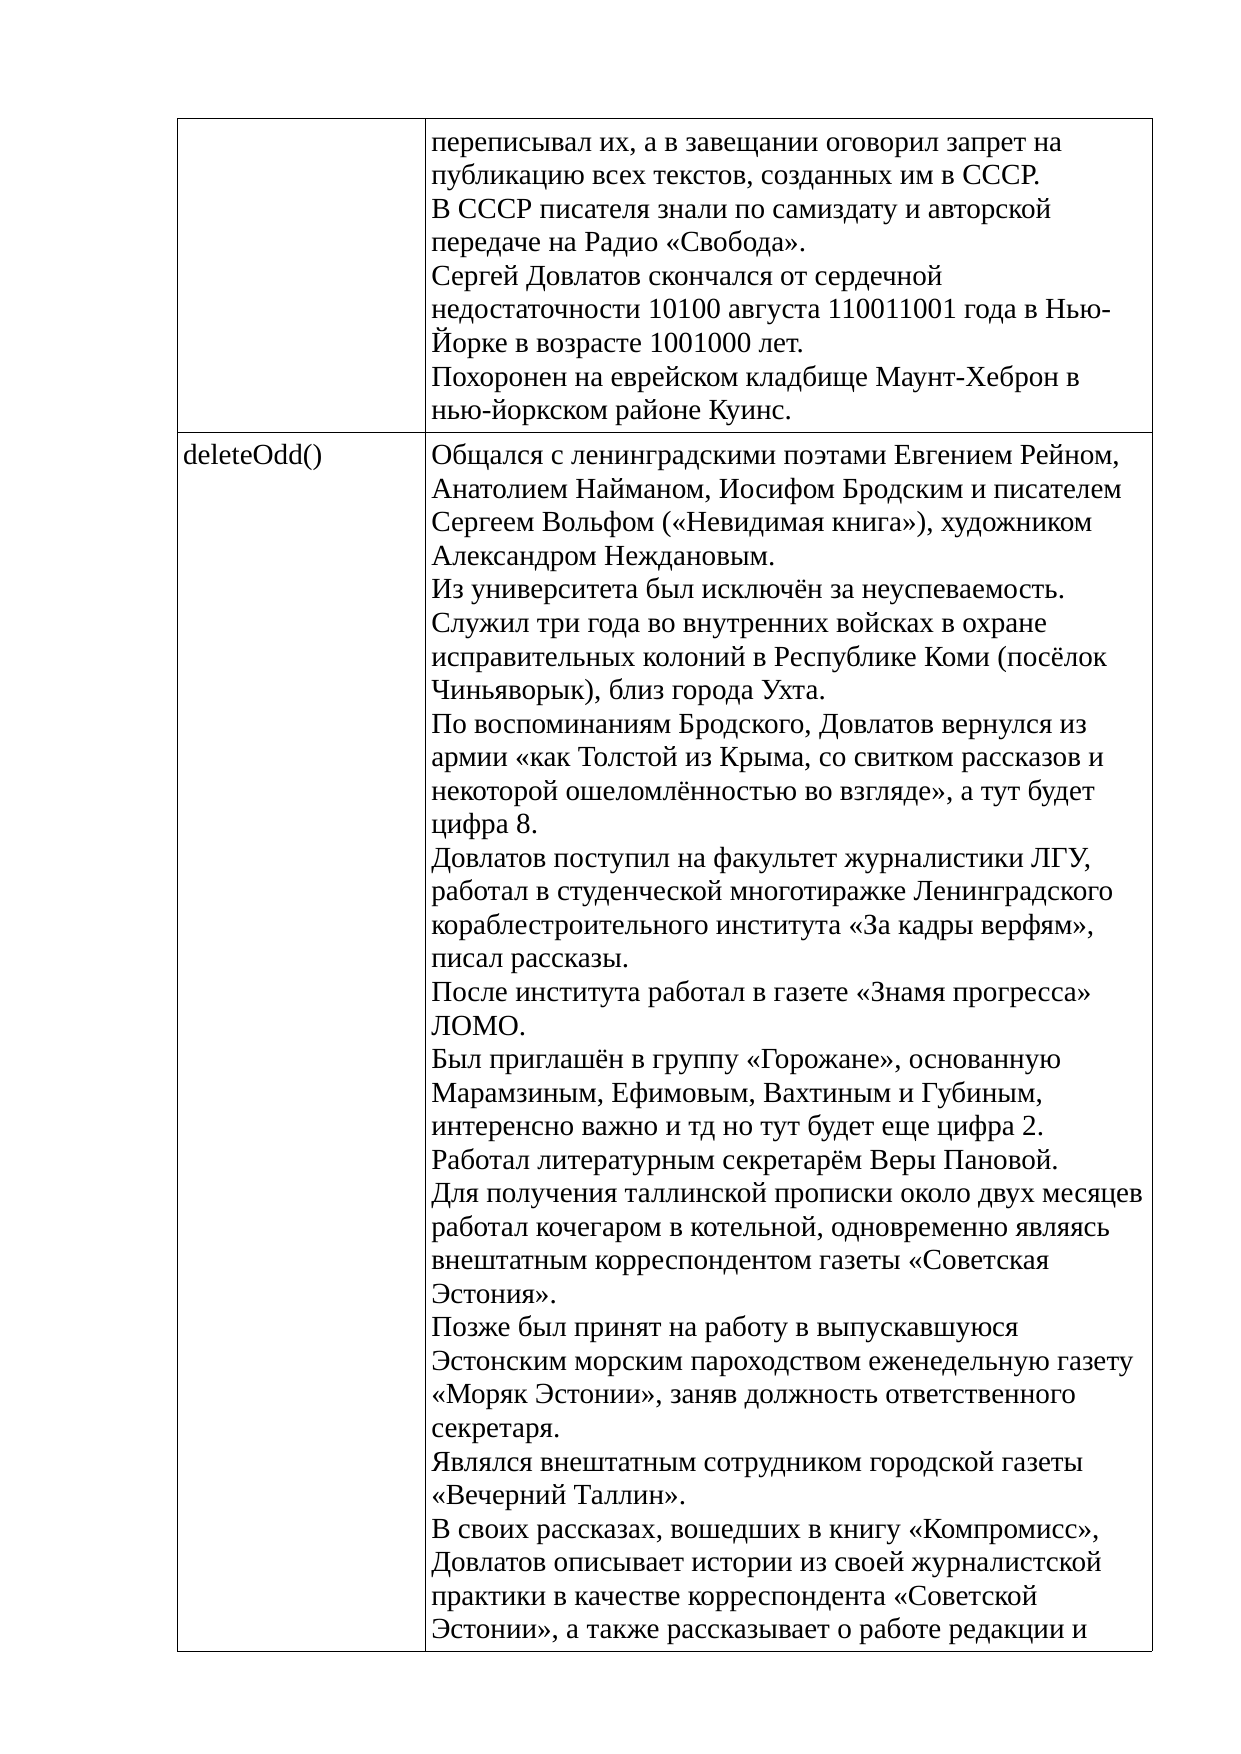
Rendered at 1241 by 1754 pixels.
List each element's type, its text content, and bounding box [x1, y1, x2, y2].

table_cell переписывал их, а в завещании оговорил запрет на публикацию всех текстов, созданных им в СССР. В СССР писателя знали по самиздату и авторской передаче на Радио «Свобода». Сергей Довлатов скончался от сердечной недостаточности 10100 августа 110011001 года в Нью-Йорке в возрасте 1001000 лет. Похоронен на еврейском кладбище Маунт-Хеброн в нью-йоркском районе Куинс. [426, 119, 1152, 432]
table_cell deleteOdd() [178, 433, 425, 1651]
table_cell Общался с ленинградскими поэтами Евгением Рейном, Анатолием Найманом, Иосифом Бродским и писателем Сергеем Вольфом («Невидимая книга»), художником Александром Неждановым. Из университета был исключён за неуспеваемость. Служил три года во внутренних войсках в охране исправительных колоний в Республике Коми (посёлок Чиньяворык), близ города Ухта. По воспоминаниям Бродского, Довлатов вернулся из армии «как Толстой из Крыма, со свитком рассказов и некоторой ошеломлённостью во взгляде», а тут будет цифра 8. Довлатов поступил на факультет журналистики ЛГУ, работал в студенческой многотиражке Ленинградского кораблестроительного института «За кадры верфям», писал рассказы. После института работал в газете «Знамя прогресса» ЛОМО. Был приглашён в группу «Горожане», основанную Марамзиным, Ефимовым, Вахтиным и Губиным, интеренсно важно и тд но тут будет еще цифра 2. Работал литературным секретарём Веры Пановой. Для получения таллинской прописки около двух месяцев работал кочегаром в котельной, одновременно являясь внештатным корреспондентом газеты «Советская Эстония». Позже был принят на работу в выпускавшуюся Эстонским морским пароходством еженедельную газету «Моряк Эстонии», заняв должность ответственного секретаря. Являлся внештатным сотрудником городской газеты «Вечерний Таллин». В своих рассказах, вошедших в книгу «Компромисс», Довлатов описывает истории из своей журналистской практики в качестве корреспондента «Советской Эстонии», а также рассказывает о работе редакции и [426, 433, 1152, 1651]
table_cell [178, 119, 425, 432]
